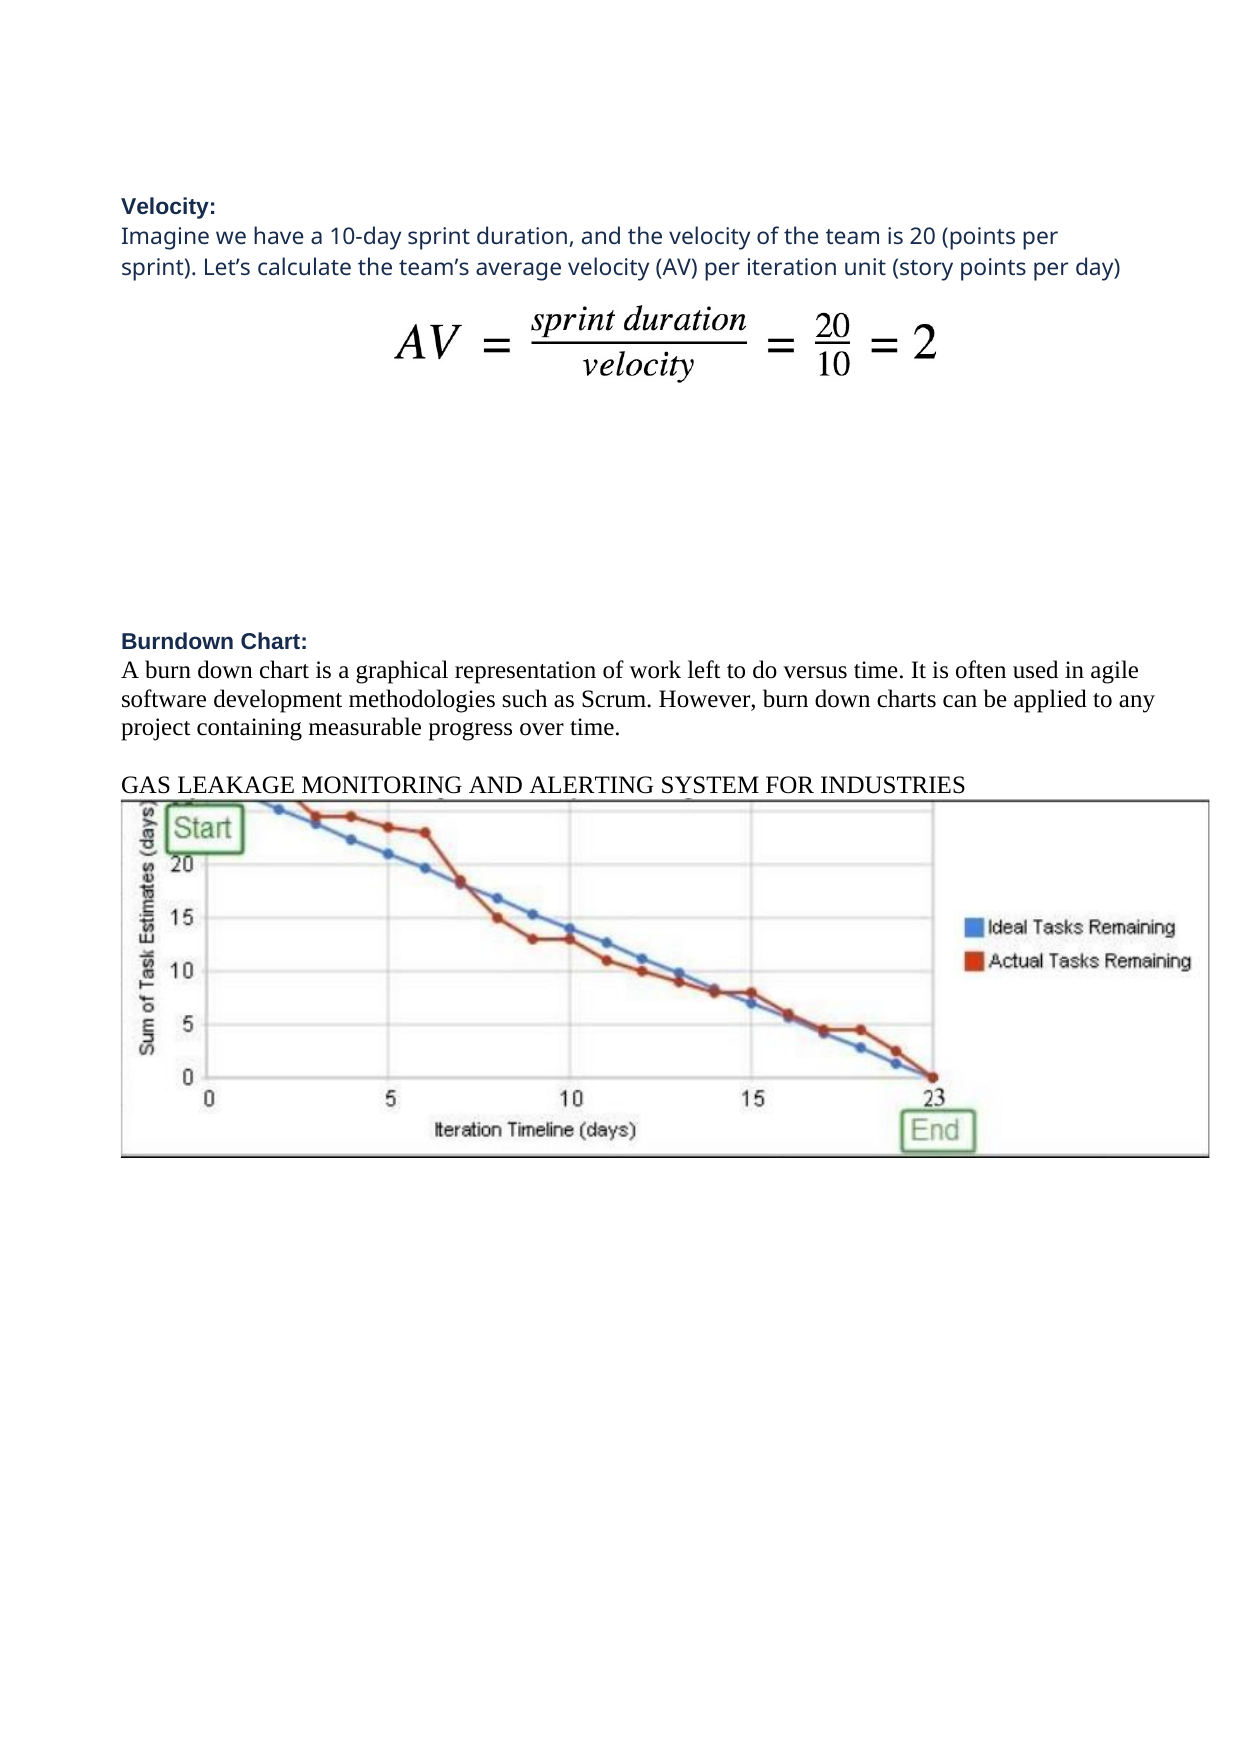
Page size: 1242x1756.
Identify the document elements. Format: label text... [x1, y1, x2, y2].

text Velocity: [121, 193, 1242, 219]
text A burn down chart is a graphical representation of work left to do versus time. It is often used in agile software development methodologies such as Scrum. However, burn down charts can be applied to any project containing measurable progress over time. [121, 655, 1157, 741]
text Imagine we have a 10-day sprint duration, and the velocity of the team is 20 (points per sprint). Let’s calculate the team’s average velocity (AV) per iteration unit (story points per day) [121, 220, 1137, 282]
picture [393, 305, 937, 383]
text GAS LEAKAGE MONITORING AND ALERTING SYSTEM FOR INDUSTRIES [121, 770, 1242, 799]
text Burndown Chart: [121, 629, 1242, 655]
picture [120, 798, 1210, 1158]
